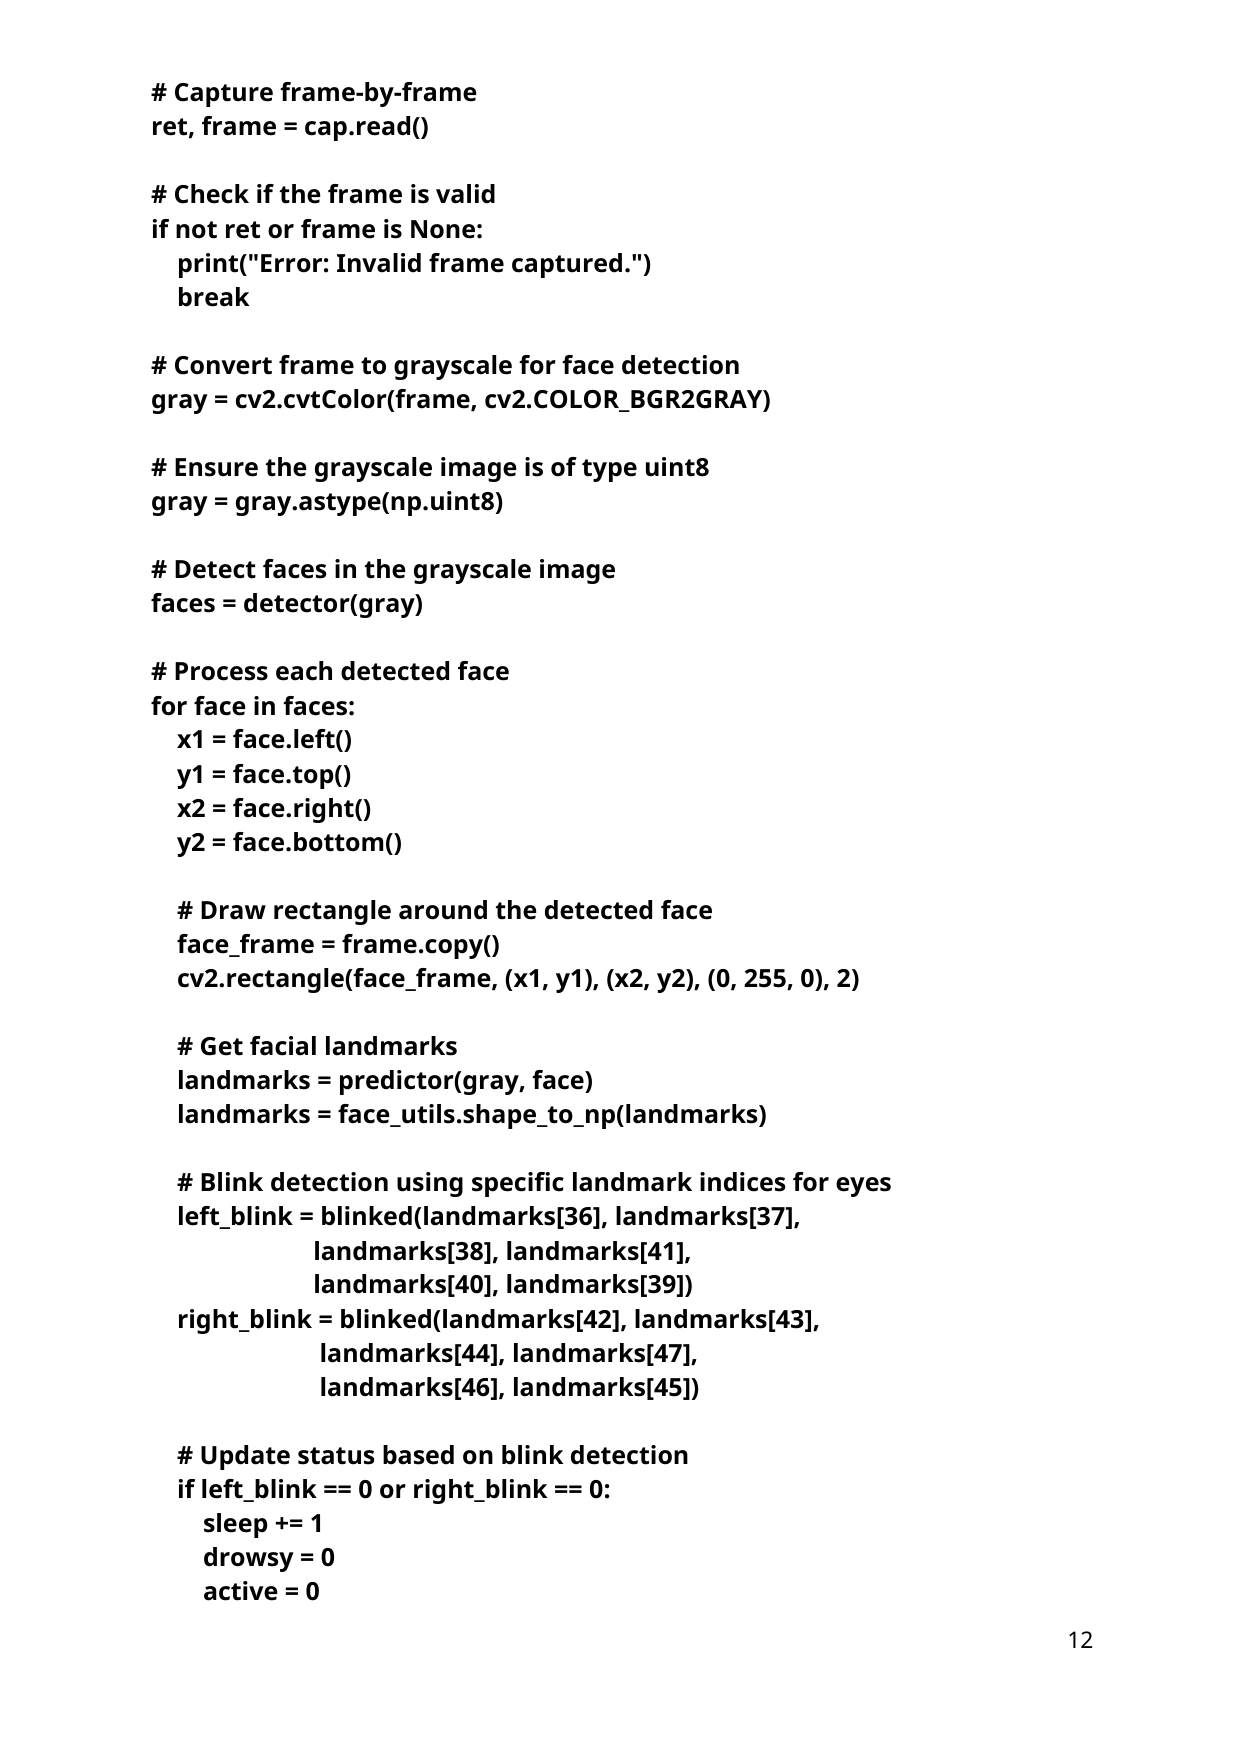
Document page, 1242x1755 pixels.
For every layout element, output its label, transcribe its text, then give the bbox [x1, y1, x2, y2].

text y2 = face.bottom() [125, 824, 1148, 858]
text gray = gray.astype(np.uint8) [125, 484, 1148, 518]
text # Process each detected face [125, 654, 1148, 688]
text active = 0 [125, 1574, 1148, 1608]
text # Ensure the grayscale image is of type uint8 [125, 450, 1148, 484]
text ret, frame = cap.read() [125, 109, 1148, 143]
text # Detect faces in the grayscale image [125, 552, 1148, 586]
text for face in faces: [125, 688, 1148, 722]
text # Blink detection using specific landmark indices for eyes [125, 1165, 1148, 1199]
text break [125, 279, 1148, 313]
text # Get facial landmarks [125, 1029, 1148, 1063]
text print("Error: Invalid frame captured.") [125, 245, 1148, 279]
text gray = cv2.cvtColor(frame, cv2.COLOR_BGR2GRAY) [125, 382, 1148, 416]
text x1 = face.left() [125, 722, 1148, 756]
text # Draw rectangle around the detected face [125, 892, 1148, 927]
text landmarks[40], landmarks[39]) [125, 1267, 1148, 1301]
text # Convert frame to grayscale for face detection [125, 347, 1148, 382]
text landmarks = predictor(gray, face) [125, 1063, 1148, 1097]
text x2 = face.right() [125, 790, 1148, 824]
text landmarks = face_utils.shape_to_np(landmarks) [125, 1097, 1148, 1131]
text # Capture frame-by-frame [125, 75, 1148, 109]
text left_blink = blinked(landmarks[36], landmarks[37], [125, 1199, 1148, 1233]
text cv2.rectangle(face_frame, (x1, y1), (x2, y2), (0, 255, 0), 2) [125, 961, 1148, 995]
text landmarks[38], landmarks[41], [125, 1233, 1148, 1267]
text sleep += 1 [125, 1506, 1148, 1540]
text landmarks[46], landmarks[45]) [125, 1369, 1148, 1403]
text y1 = face.top() [125, 756, 1148, 790]
text face_frame = frame.copy() [125, 927, 1148, 961]
text landmarks[44], landmarks[47], [125, 1335, 1148, 1369]
text # Update status based on blink detection [125, 1437, 1148, 1472]
text if left_blink == 0 or right_blink == 0: [125, 1472, 1148, 1506]
text if not ret or frame is None: [125, 211, 1148, 245]
text right_blink = blinked(landmarks[42], landmarks[43], [125, 1301, 1148, 1335]
text # Check if the frame is valid [125, 177, 1148, 211]
text faces = detector(gray) [125, 586, 1148, 620]
text drowsy = 0 [125, 1540, 1148, 1574]
